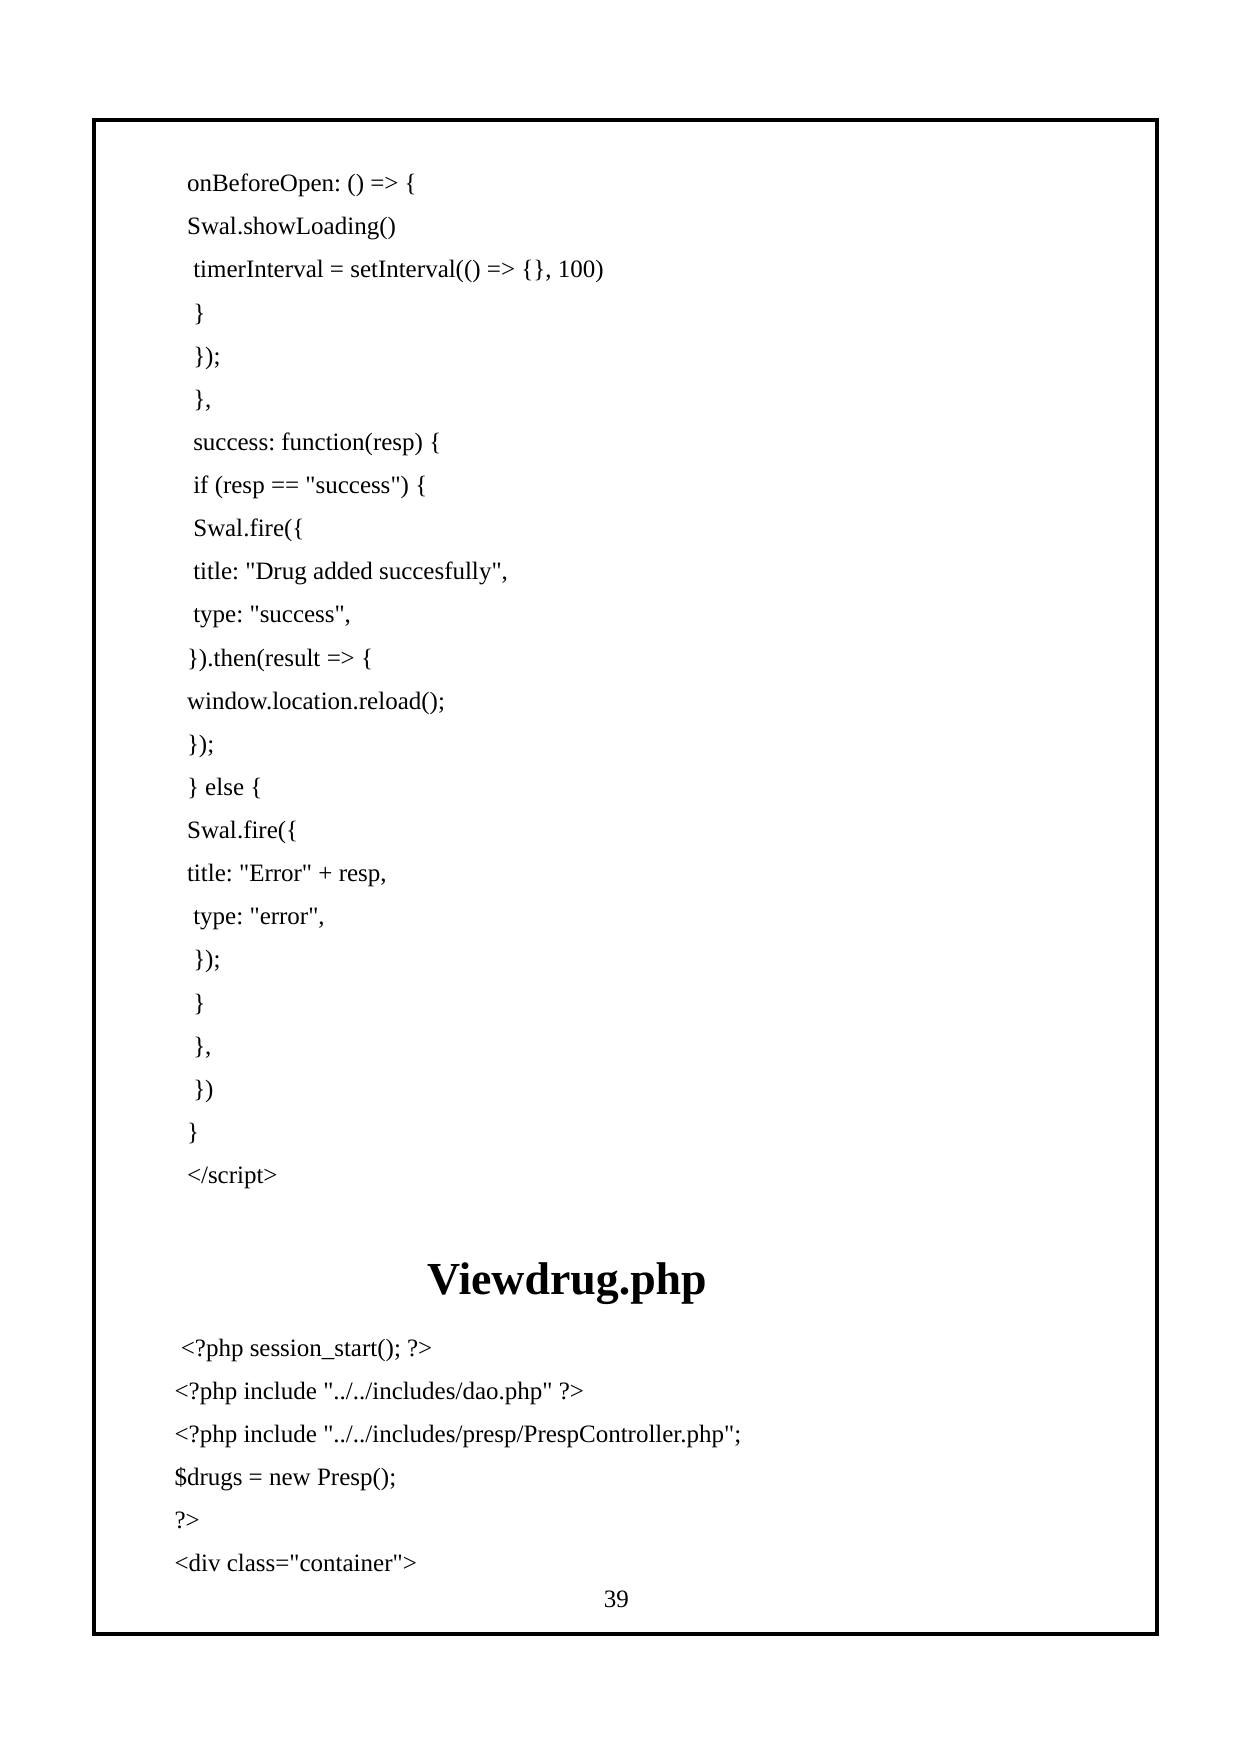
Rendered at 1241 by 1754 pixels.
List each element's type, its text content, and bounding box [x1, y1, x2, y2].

text if (resp == "success") { [99, 470, 1146, 499]
text type: "error", [99, 901, 1146, 930]
text $drugs = new Presp(); [99, 1462, 1146, 1491]
text <?php session_start(); ?> [99, 1333, 1146, 1361]
text }, [99, 384, 1146, 413]
text }); [99, 944, 1146, 973]
text } [99, 1117, 1146, 1146]
text window.location.reload(); [99, 686, 1146, 714]
text onBeforeOpen: () => { [99, 168, 1146, 197]
text } [99, 988, 1146, 1016]
text }).then(result => { [99, 643, 1146, 671]
text <div class="container"> [99, 1548, 1146, 1577]
text ?> [99, 1505, 1146, 1534]
text </script> [99, 1160, 1146, 1189]
text } [99, 298, 1146, 326]
text }) [99, 1074, 1146, 1103]
text <?php include "../../includes/dao.php" ?> [99, 1376, 1146, 1404]
text title: "Error" + resp, [99, 858, 1146, 887]
text type: "success", [99, 599, 1146, 628]
text <?php include "../../includes/presp/PrespController.php"; [99, 1419, 1146, 1448]
text Swal.fire({ [99, 513, 1146, 542]
text Swal.showLoading() [99, 211, 1146, 240]
text timerInterval = setInterval(() => {}, 100) [99, 254, 1146, 283]
text }, [99, 1031, 1146, 1059]
text }); [99, 341, 1146, 369]
text Swal.fire({ [99, 815, 1146, 844]
text title: "Drug added succesfully", [99, 556, 1146, 585]
text } else { [99, 772, 1146, 801]
text }); [99, 729, 1146, 758]
text success: function(resp) { [99, 427, 1146, 456]
